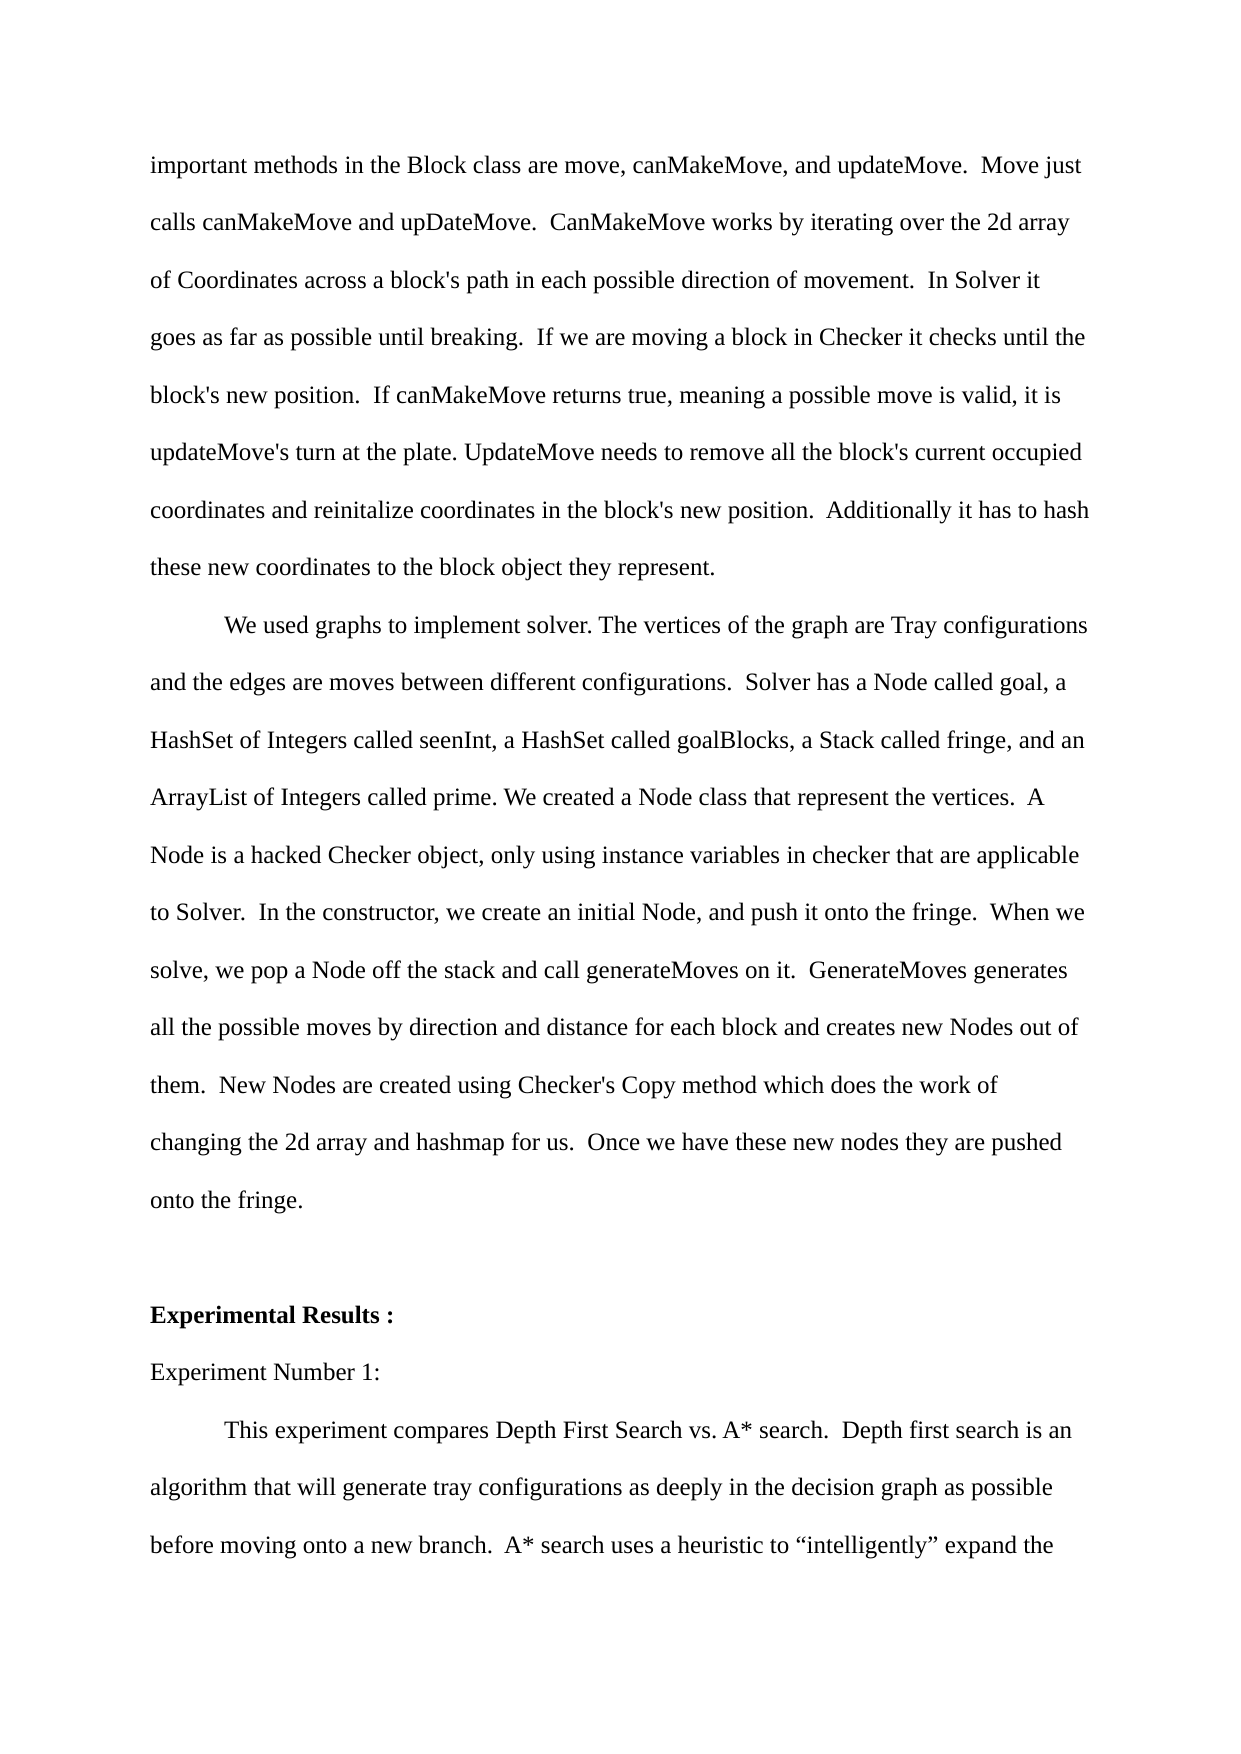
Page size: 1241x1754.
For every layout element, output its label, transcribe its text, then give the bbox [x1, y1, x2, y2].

text Experimental Results : [150, 1300, 1091, 1329]
text important methods in the Block class are move, canMakeMove, and updateMove. Move just calls canMakeMove and upDateMove. CanMakeMove works by iterating over the 2d array of Coordinates across a block's path in each possible direction of movement. In Solver it goes as far as possible until breaking. If we are moving a block in Checker it checks until the block's new position. If canMakeMove returns true, meaning a possible move is valid, it is updateMove's turn at the plate. UpdateMove needs to remove all the block's current occupied coordinates and reinitalize coordinates in the block's new position. Additionally it has to hash these new coordinates to the block object they represent. [150, 150, 1091, 581]
text We used graphs to implement solver. The vertices of the graph are Tray configurations and the edges are moves between different configurations. Solver has a Node called goal, a HashSet of Integers called seenInt, a HashSet called goalBlocks, a Stack called fringe, and an ArrayList of Integers called prime. We created a Node class that represent the vertices. A Node is a hacked Checker object, only using instance variables in checker that are applicable to Solver. In the constructor, we create an initial Node, and push it onto the fringe. When we solve, we pop a Node off the stack and call generateMoves on it. GenerateMoves generates all the possible moves by direction and distance for each block and creates new Nodes out of them. New Nodes are created using Checker's Copy method which does the work of changing the 2d array and hashmap for us. Once we have these new nodes they are pushed onto the fringe. [150, 610, 1091, 1214]
text This experiment compares Depth First Search vs. A* search. Depth first search is an algorithm that will generate tray configurations as deeply in the decision graph as possible before moving onto a new branch. A* search uses a heuristic to “intelligently” expand the [150, 1415, 1091, 1559]
text Experiment Number 1: [150, 1357, 1091, 1386]
